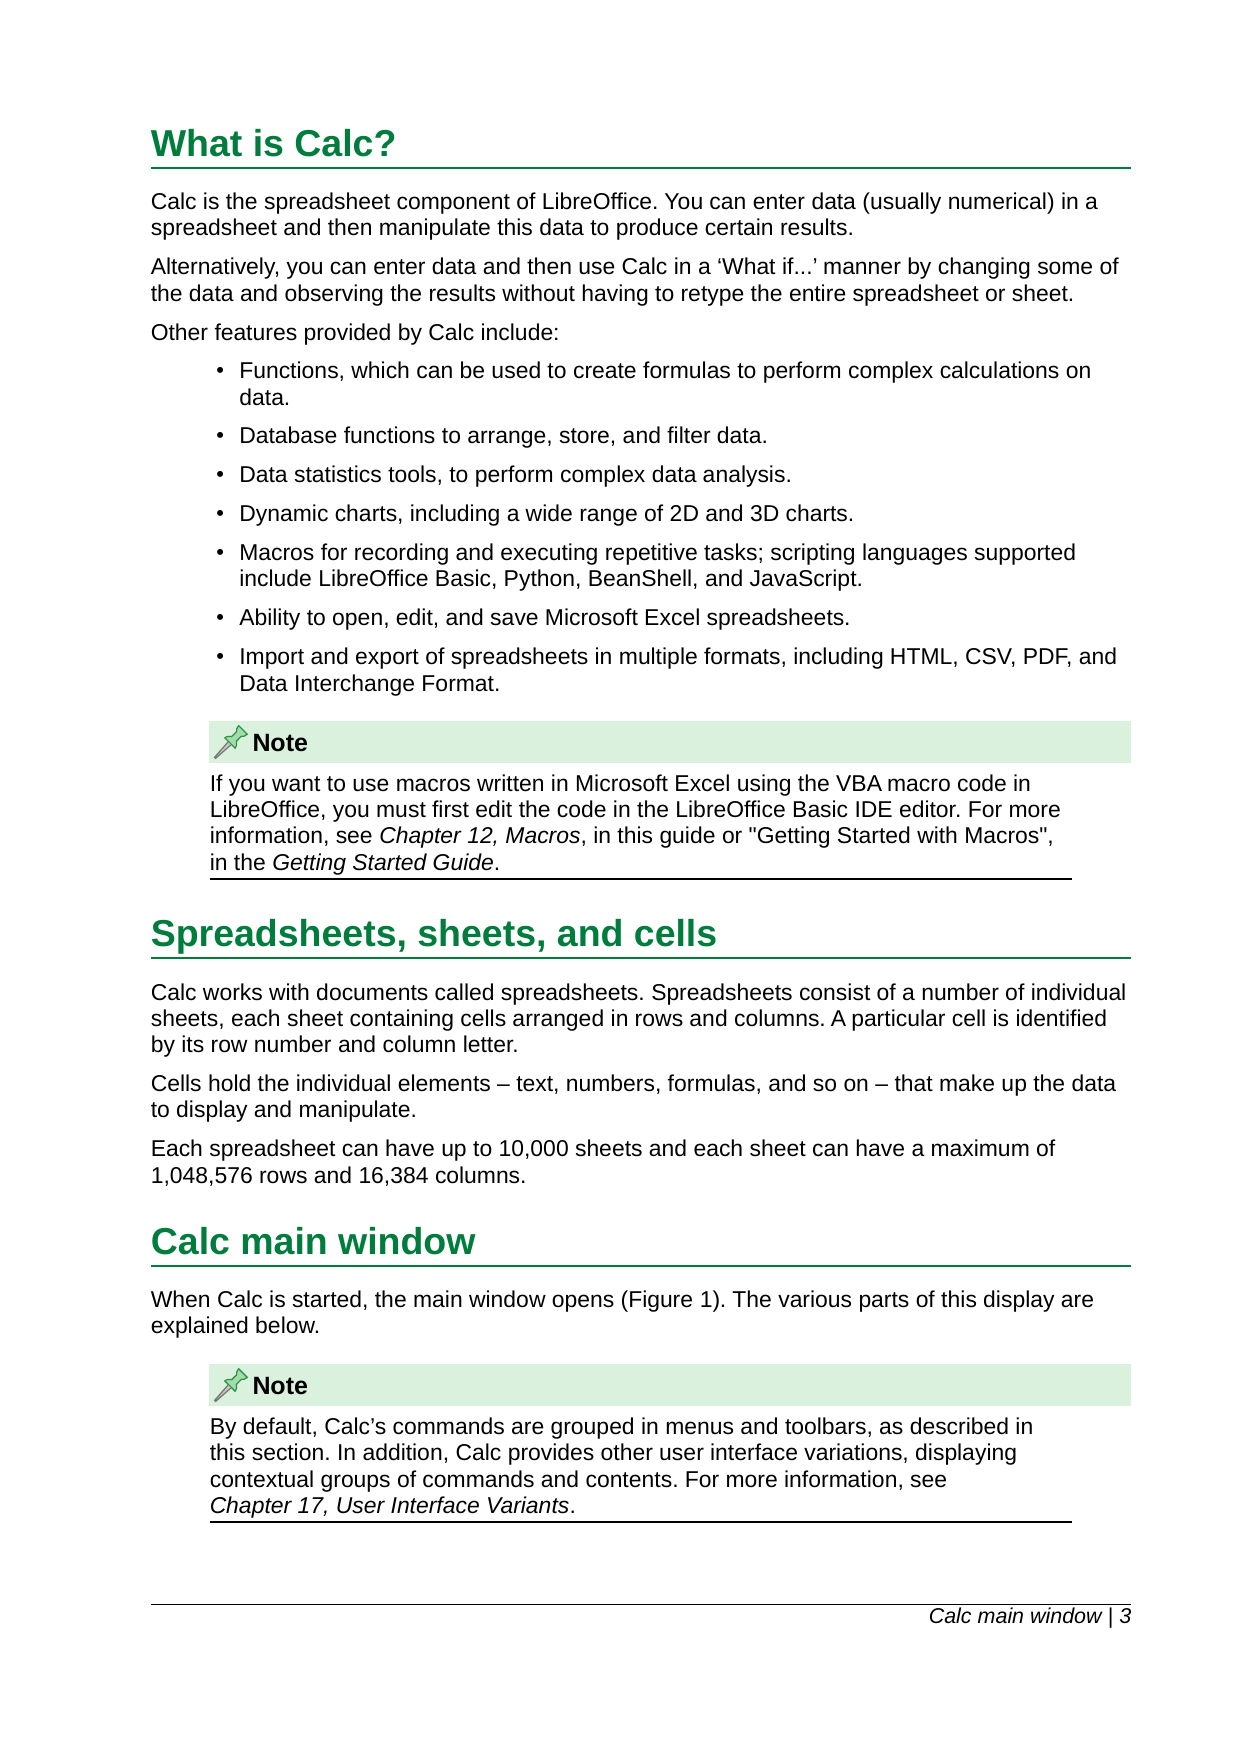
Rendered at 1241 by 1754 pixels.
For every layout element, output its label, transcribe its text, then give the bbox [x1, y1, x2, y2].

subtitle Note [252, 721, 1131, 763]
list Database functions to arrange, store, and filter data. [224, 422, 1131, 449]
text Calc works with documents called spreadsheets. Spreadsheets consist of a number of individual sheets, each sheet containing cells arranged in rows and columns. A particular cell is identified by its row number and column letter. [151, 978, 1131, 1057]
list Ability to open, edit, and save Microsoft Excel spreadsheets. [224, 604, 1131, 631]
list Macros for recording and executing repetitive tasks; scripting languages supported include LibreOffice Basic, Python, BeanShell, and JavaScript. [224, 539, 1131, 592]
text Each spreadsheet can have up to 10,000 sheets and each sheet can have a maximum of 1,048,576 rows and 16,384 columns. [151, 1135, 1131, 1188]
text If you want to use macros written in Microsoft Excel using the VBA macro code in LibreOffice, you must first edit the code in the LibreOffice Basic IDE editor. For more information, see Chapter 12, Macros, in this guide or "Getting Started with Macros", in the Getting Started Guide. [209, 770, 1072, 880]
subtitle Note [252, 1364, 1131, 1406]
subtitle Spreadsheets, sheets, and cells [151, 911, 1131, 957]
list Import and export of spreadsheets in multiple formats, including HTML, CSV, PDF, and Data Interchange Format. [224, 643, 1131, 696]
text Cells hold the individual elements – text, numbers, formulas, and so on – that make up the data to display and manipulate. [151, 1070, 1131, 1123]
list Data statistics tools, to perform complex data analysis. [224, 461, 1131, 488]
text By default, Calc’s commands are grouped in menus and toolbars, as described in this section. In addition, Calc provides other user interface variations, displaying contextual groups of commands and contents. For more information, see Chapter 17, User Interface Variants. [209, 1413, 1072, 1523]
text Calc is the spreadsheet component of LibreOffice. You can enter data (usually numerical) in a spreadsheet and then manipulate this data to produce certain results. [151, 188, 1131, 241]
text When Calc is started, the main window opens (Figure 1). The various parts of this display are explained below. [151, 1286, 1131, 1339]
subtitle What is Calc? [151, 121, 1131, 167]
list Other features provided by Calc include: [151, 318, 1131, 345]
text Alternatively, you can enter data and then use Calc in a ‘What if...’ manner by changing some of the data and observing the results without having to retype the entire spreadsheet or sheet. [151, 253, 1131, 306]
list Functions, which can be used to create formulas to perform complex calculations on data. [224, 357, 1131, 410]
subtitle Calc main window [151, 1219, 1131, 1265]
list Dynamic charts, including a wide range of 2D and 3D charts. [224, 500, 1131, 527]
